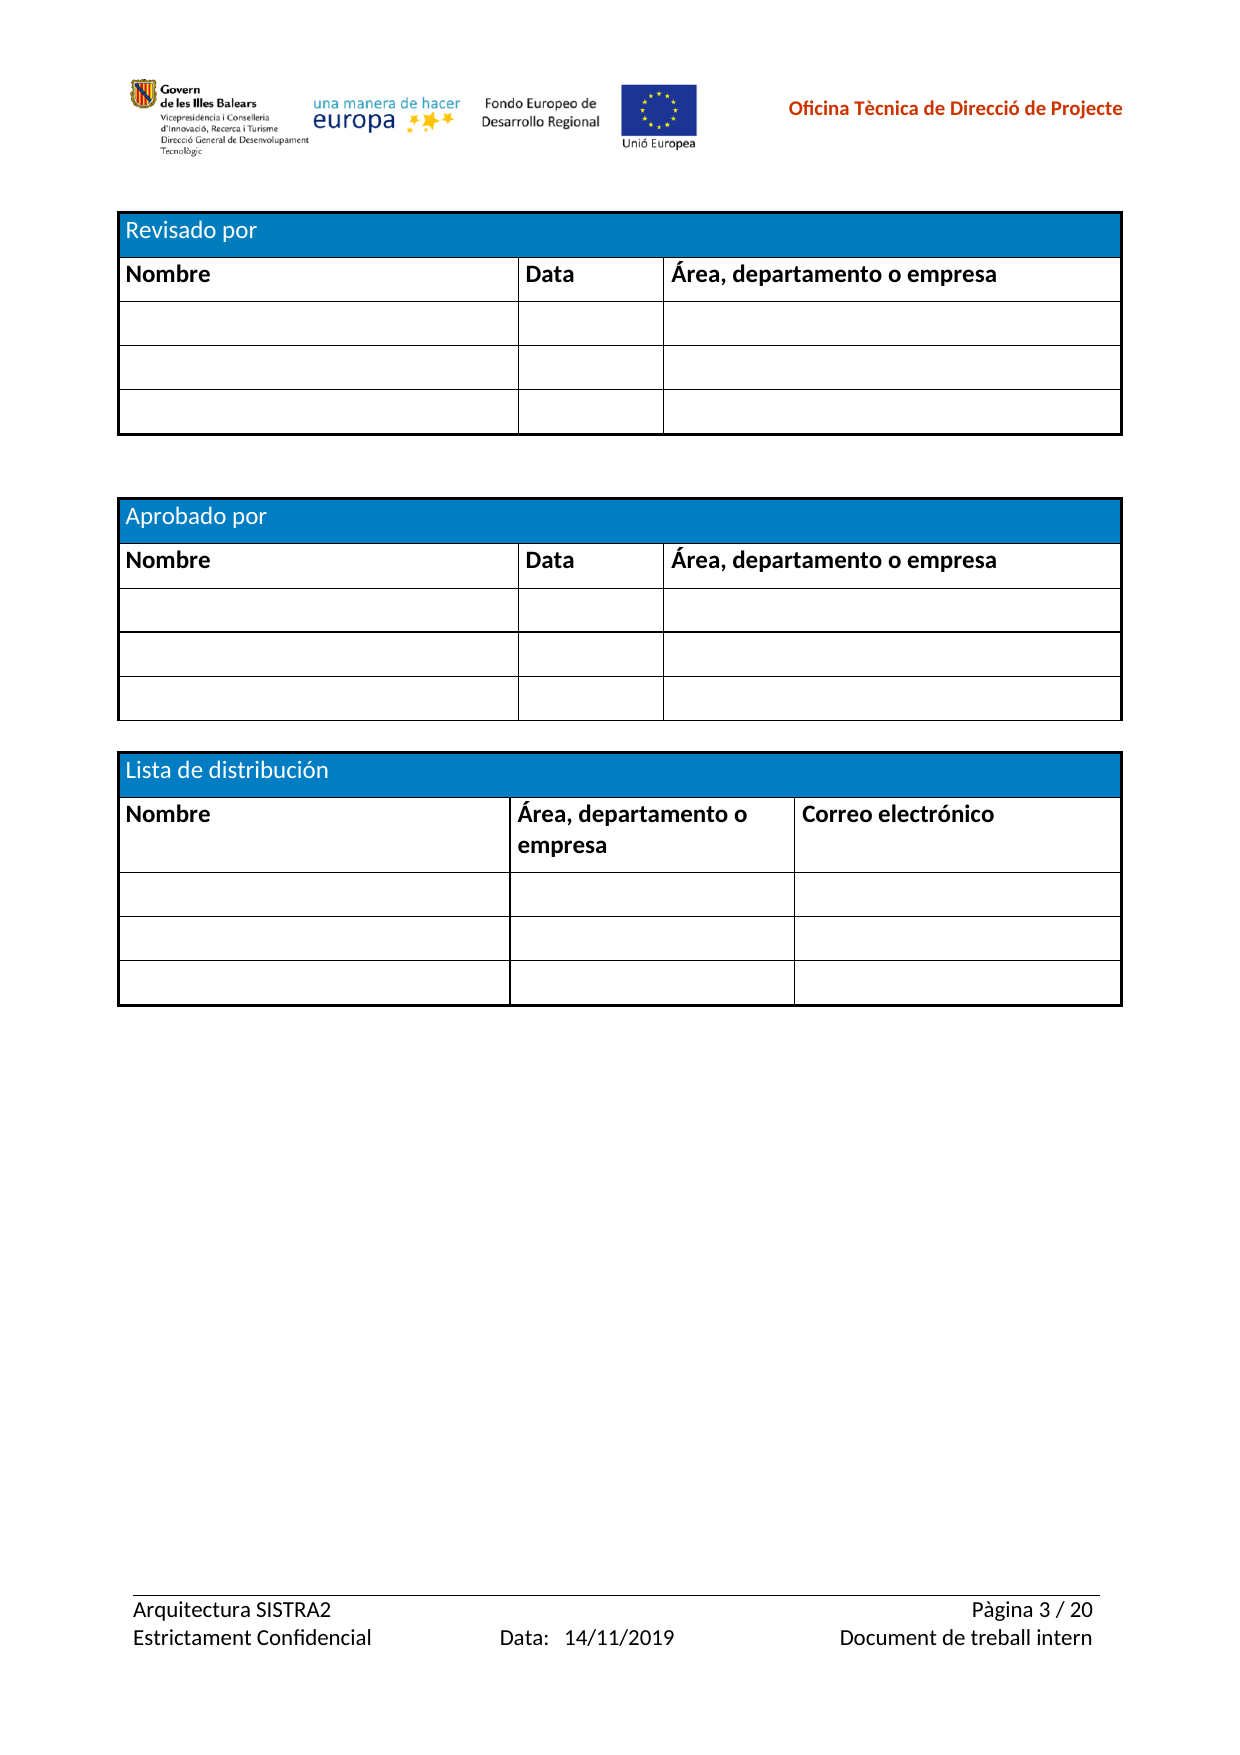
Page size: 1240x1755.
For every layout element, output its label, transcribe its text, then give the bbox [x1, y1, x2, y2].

table_cell [120, 390, 518, 433]
table_cell [664, 633, 1120, 676]
table_cell [511, 873, 794, 916]
table_cell Nombre [120, 798, 509, 872]
table_cell [120, 917, 509, 960]
table_cell [664, 589, 1120, 631]
table_cell [120, 873, 509, 916]
table_cell Área, departamento o empresa [664, 544, 1120, 587]
table_cell [120, 346, 518, 389]
table_cell Correo electrónico [795, 798, 1120, 872]
table_cell Data [519, 258, 663, 301]
table_cell [795, 873, 1120, 916]
table_cell [664, 346, 1120, 389]
table_cell Nombre [120, 544, 518, 587]
table_header Revisado por [120, 214, 1120, 257]
table_cell [120, 633, 518, 676]
table_cell [795, 961, 1120, 1004]
table_cell [664, 302, 1120, 345]
table_header Aprobado por [120, 500, 1120, 543]
table_cell [664, 677, 1120, 719]
table_cell [664, 390, 1120, 433]
table_cell [519, 677, 663, 719]
table_cell [511, 961, 794, 1004]
table_cell [519, 302, 663, 345]
table_header Lista de distribución [120, 754, 1120, 797]
table_cell [120, 961, 509, 1004]
table_cell Área, departamento o empresa [511, 798, 794, 872]
table_cell [519, 633, 663, 676]
table_cell [120, 677, 518, 719]
table_cell [795, 917, 1120, 960]
table_cell [519, 390, 663, 433]
table_cell [511, 917, 794, 960]
table_cell [519, 346, 663, 389]
table_cell [120, 302, 518, 345]
table_cell Área, departamento o empresa [664, 258, 1120, 301]
picture [130, 78, 699, 157]
table_cell [519, 589, 663, 631]
table_cell Nombre [120, 258, 518, 301]
table_cell [120, 589, 518, 631]
table_cell Data [519, 544, 663, 587]
